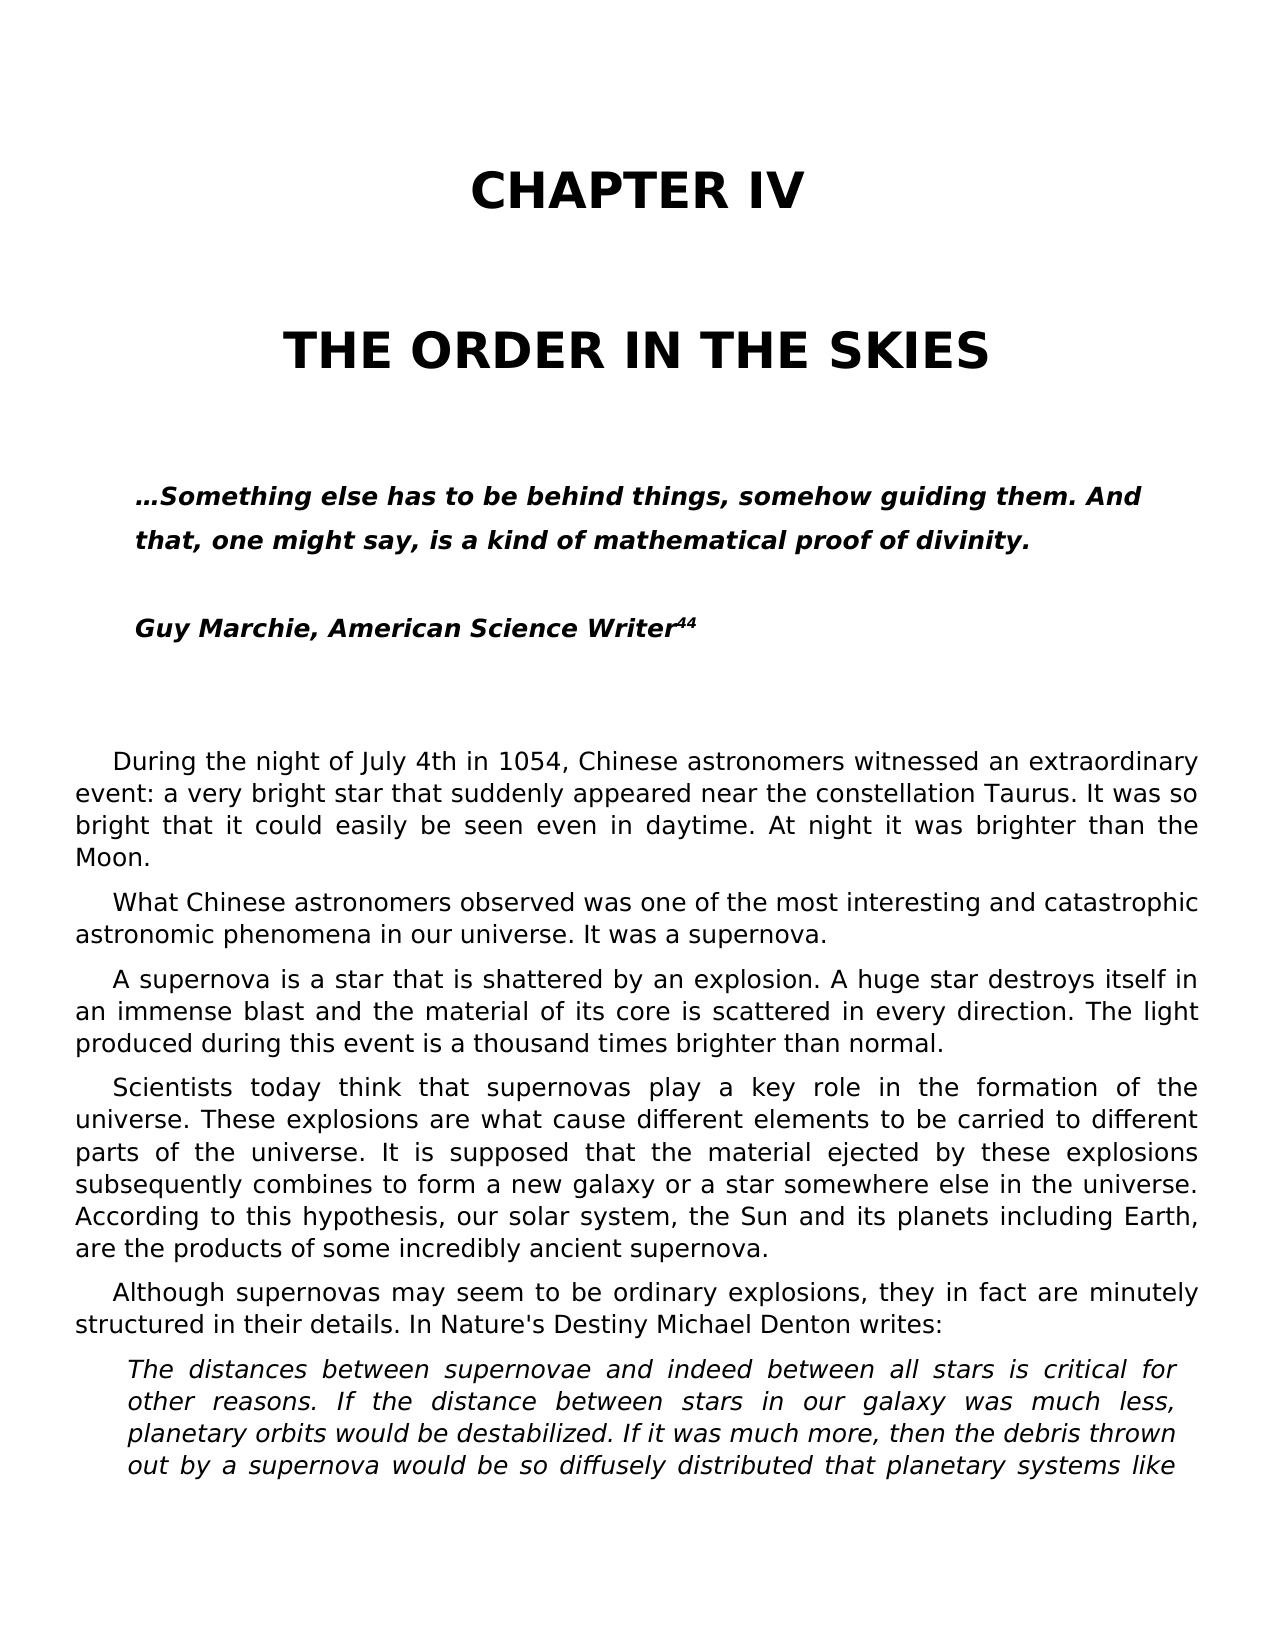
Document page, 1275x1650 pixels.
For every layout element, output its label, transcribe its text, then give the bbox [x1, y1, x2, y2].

subtitle THE ORDER IN THE SKIES [75, 322, 1200, 381]
text Scientists today think that supernovas play a key role in the formation of the universe. These explosions are what cause different elements to be carried to different parts of the universe. It is supposed that the material ejected by these explosions subsequently combines to form a new galaxy or a star somewhere else in the universe. According to this hypothesis, our solar system, the Sun and its planets including Earth, are the products of some incredibly ancient supernova. [75, 1073, 1200, 1263]
text Although supernovas may seem to be ordinary explosions, they in fact are minutely structured in their details. In Nature's Destiny Michael Denton writes: [75, 1278, 1200, 1340]
text A supernova is a star that is shattered by an explosion. A huge star destroys itself in an immense blast and the material of its core is scattered in every direction. The light produced during this event is a thousand times brighter than normal. [75, 965, 1200, 1058]
text Guy Marchie, American Science Writer44 [135, 614, 1200, 643]
text During the night of July 4th in 1054, Chinese astronomers witnessed an extraordinary event: a very bright star that suddenly appeared near the constellation Taurus. It was so bright that it could easily be seen even in daytime. At night it was brighter than the Moon. [75, 747, 1200, 873]
text …Something else has to be behind things, somehow guiding them. And that, one might say, is a kind of mathematical proof of divinity. [135, 482, 1200, 555]
subtitle CHAPTER IV [75, 162, 1200, 221]
text The distances between supernovae and indeed between all stars is critical for other reasons. If the distance between stars in our galaxy was much less, planetary orbits would be destabilized. If it was much more, then the debris thrown out by a supernova would be so diffusely distributed that planetary systems like [127, 1355, 1177, 1481]
text What Chinese astronomers observed was one of the most interesting and catastrophic astronomic phenomena in our universe. It was a supernova. [75, 888, 1200, 949]
